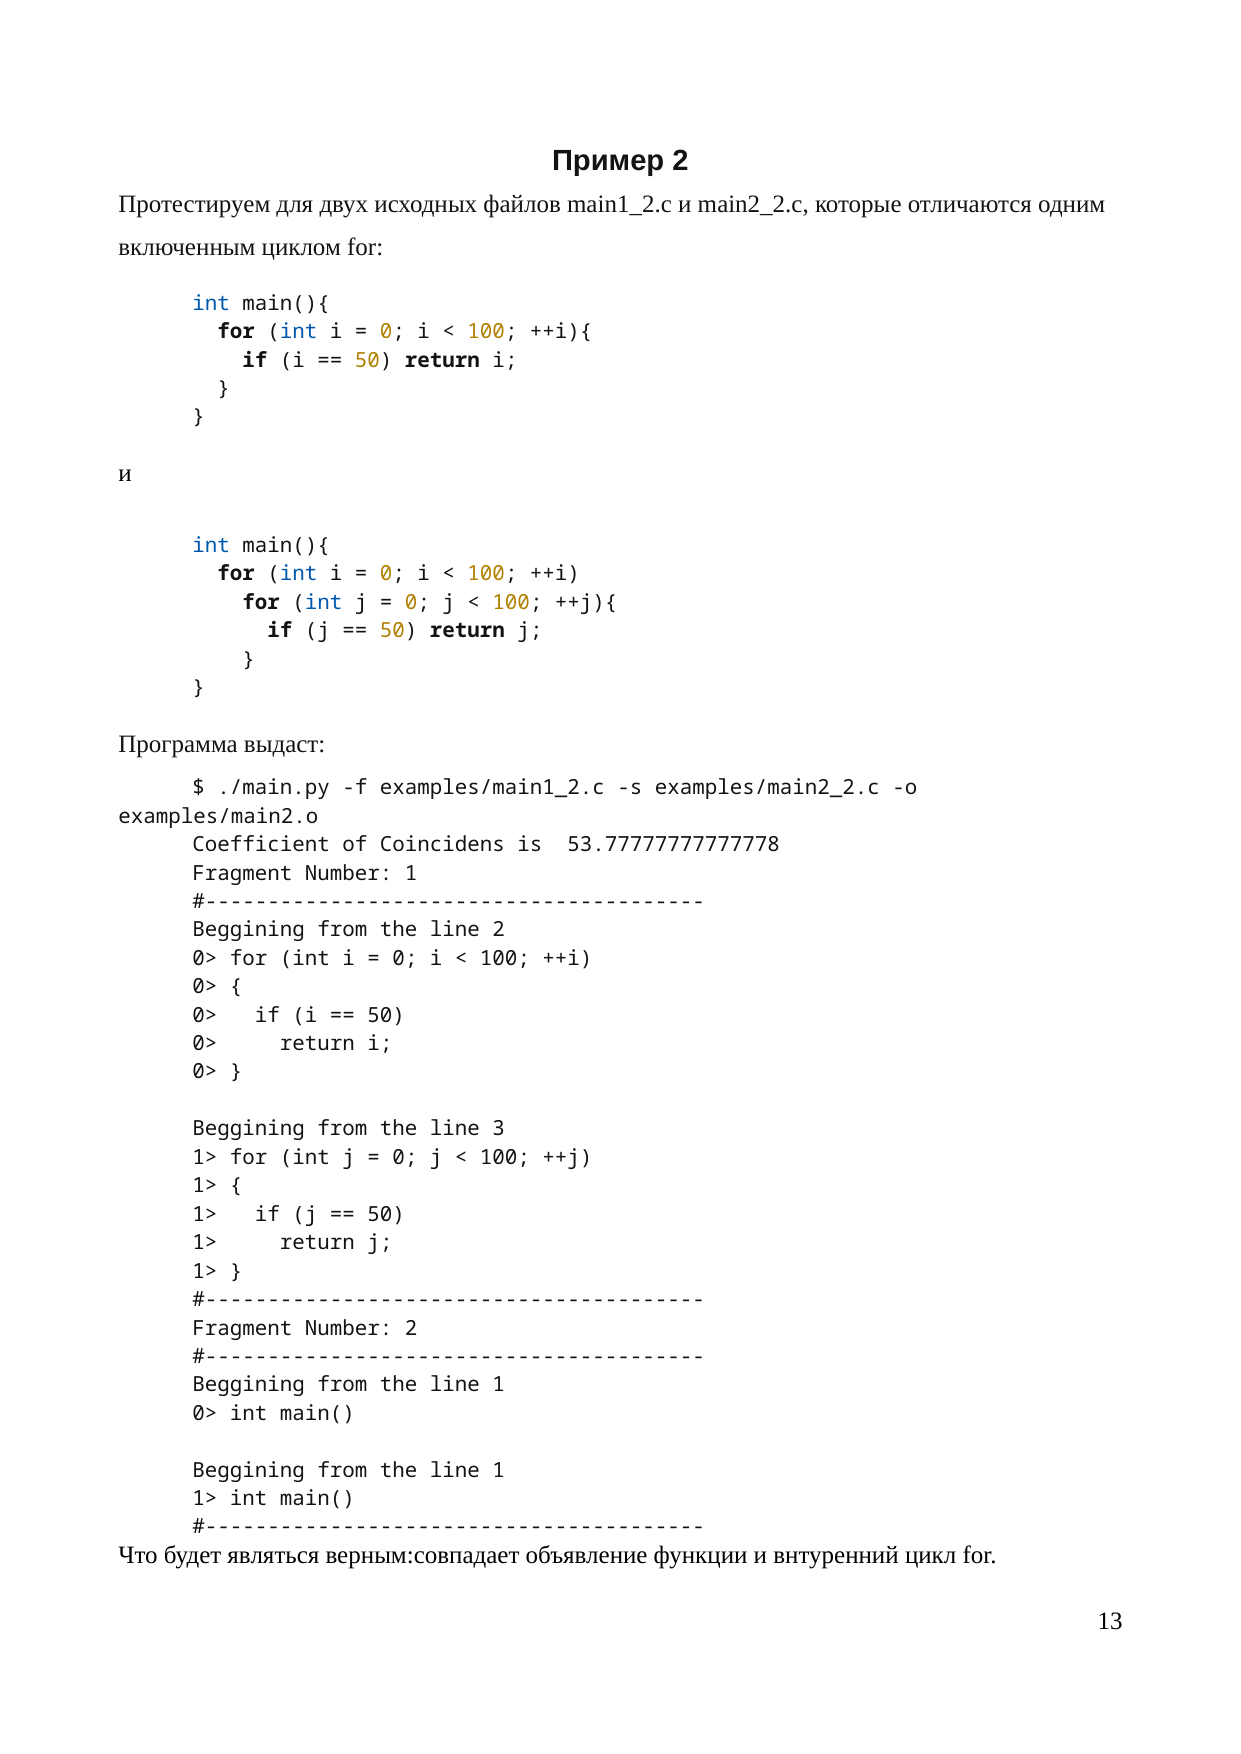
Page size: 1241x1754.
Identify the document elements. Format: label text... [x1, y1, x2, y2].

text } [118, 644, 1122, 672]
text 1> { [118, 1170, 1122, 1199]
text if (i == 50) return i; [118, 345, 1122, 373]
text $ ./main.py -f examples/main1_2.c -s examples/main2_2.c -o examples/main2.o [118, 772, 1122, 829]
text 0> if (i == 50) [118, 1000, 1122, 1028]
text 0> } [118, 1057, 1122, 1085]
text 1> } [118, 1256, 1122, 1284]
text 0> { [118, 971, 1122, 1000]
text Beggining from the line 1 [118, 1455, 1122, 1483]
text #---------------------------------------- [118, 1512, 1122, 1540]
text if (j == 50) return j; [118, 615, 1122, 644]
text for (int i = 0; i < 100; ++i) [118, 558, 1122, 587]
text int main(){ [118, 288, 1122, 316]
text #---------------------------------------- [118, 1341, 1122, 1369]
text Программа выдаст: [118, 729, 1122, 758]
text Fragment Number: 1 [118, 858, 1122, 886]
text 1> if (j == 50) [118, 1199, 1122, 1227]
text Fragment Number: 2 [118, 1313, 1122, 1341]
text и [118, 458, 1122, 487]
text for (int i = 0; i < 100; ++i){ [118, 316, 1122, 345]
text 0> for (int i = 0; i < 100; ++i) [118, 943, 1122, 971]
text 0> int main() [118, 1398, 1122, 1426]
text Протестируем для двух исходных файлов main1_2.c и main2_2.c, которые отличаются одним включенным циклом for: [118, 189, 1122, 261]
text Beggining from the line 2 [118, 914, 1122, 943]
text 1> return j; [118, 1227, 1122, 1256]
text 1> for (int j = 0; j < 100; ++j) [118, 1142, 1122, 1170]
text } [118, 672, 1122, 701]
subtitle Пример 2 [118, 143, 1122, 177]
text } [118, 402, 1122, 430]
text Beggining from the line 1 [118, 1369, 1122, 1398]
text #---------------------------------------- [118, 886, 1122, 914]
text 0> return i; [118, 1028, 1122, 1057]
text #---------------------------------------- [118, 1284, 1122, 1313]
text Что будет являться верным:совпадает объявление функции и внтуренний цикл for. [118, 1540, 1122, 1569]
text for (int j = 0; j < 100; ++j){ [118, 587, 1122, 615]
text Beggining from the line 3 [118, 1113, 1122, 1142]
text 1> int main() [118, 1483, 1122, 1512]
text int main(){ [118, 530, 1122, 558]
text } [118, 373, 1122, 402]
text Сoefficient of Coincidens is 53.77777777777778 [118, 829, 1122, 858]
